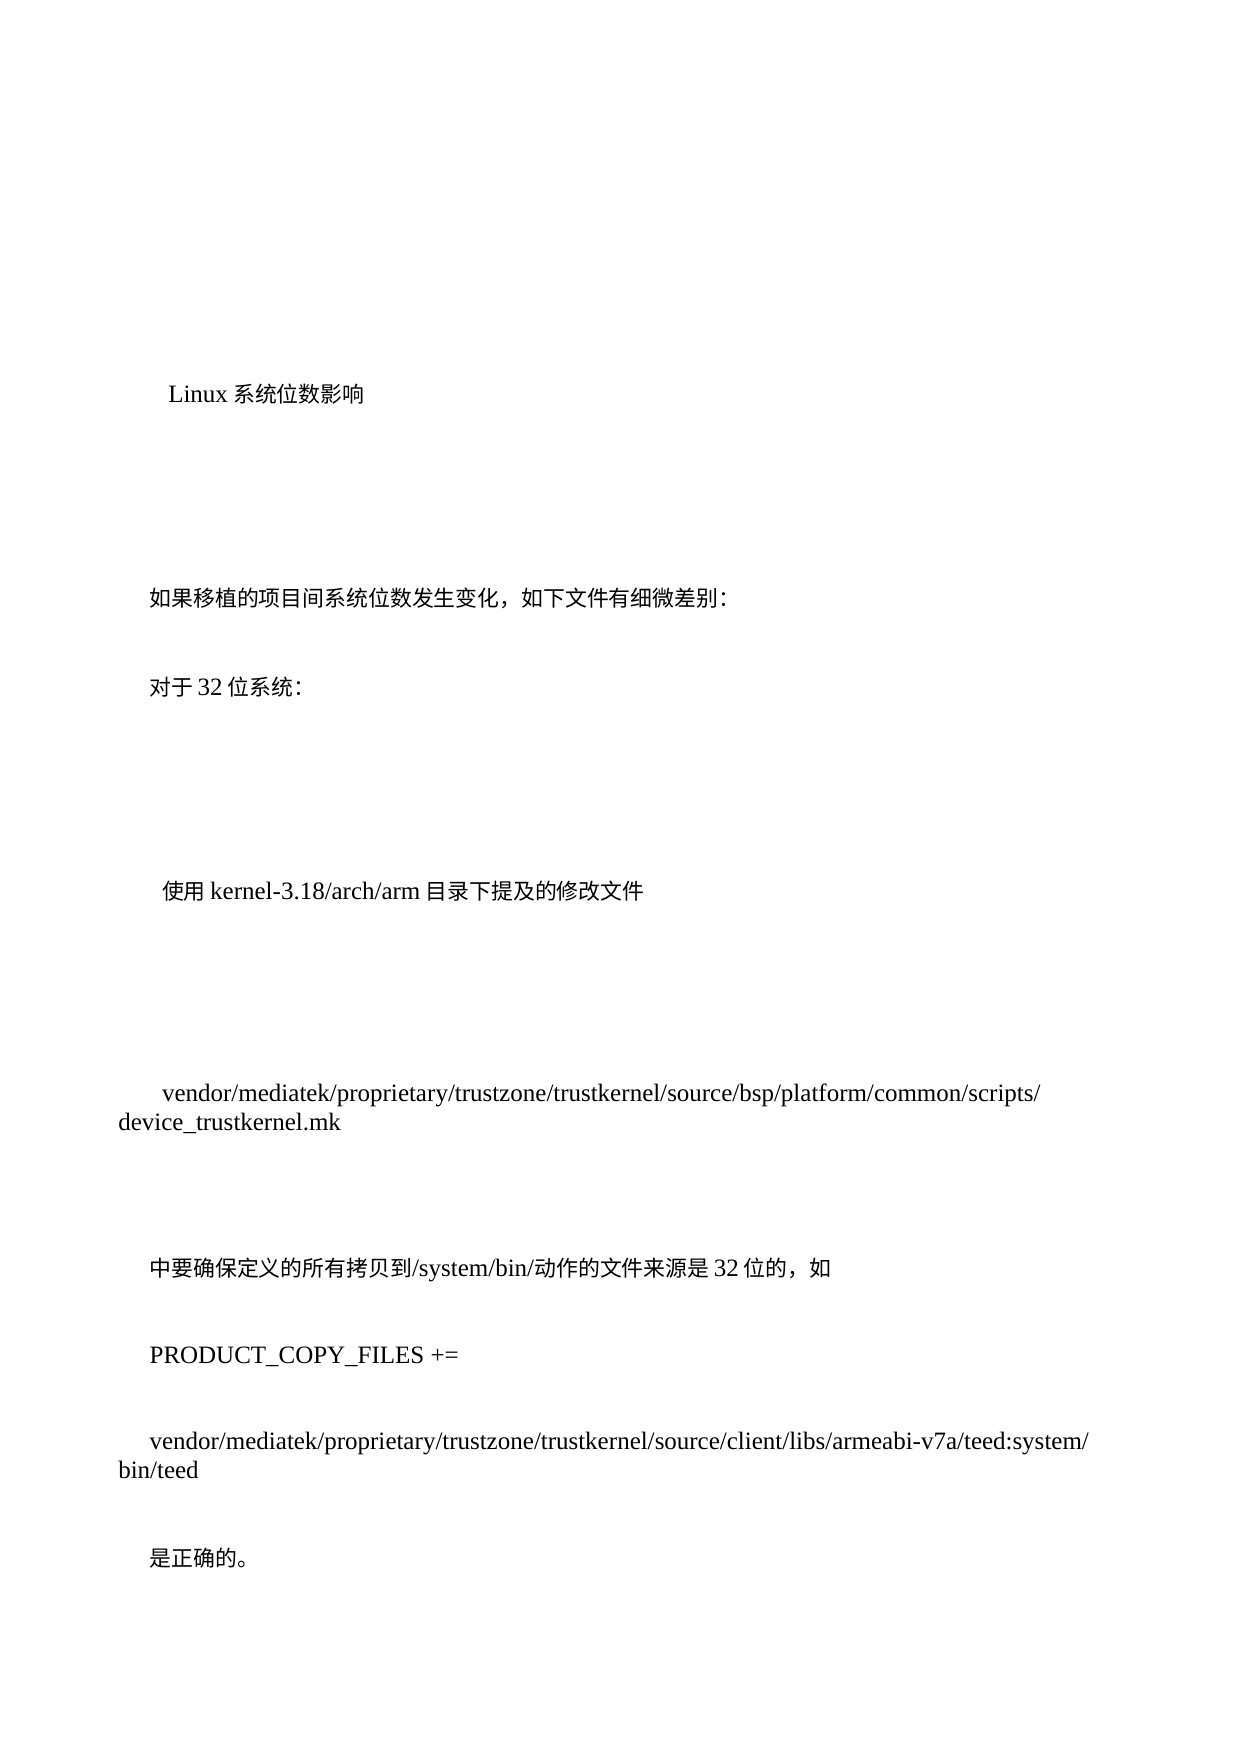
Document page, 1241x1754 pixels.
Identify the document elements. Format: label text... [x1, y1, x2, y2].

text vendor/mediatek/proprietary/trustzone/trustkernel/source/bsp/platform/common/scripts/device_trustkernel.mk [118, 1078, 1122, 1136]
text Linux系统位数影响 [118, 377, 1122, 408]
text PRODUCT_COPY_FILES += [118, 1340, 1122, 1369]
text 是正确的。 [118, 1541, 1122, 1573]
text 使用kernel-3.18/arch/arm目录下提及的修改文件 [118, 874, 1122, 906]
text 中要确保定义的所有拷贝到/system/bin/动作的文件来源是32位的，如 [118, 1251, 1122, 1283]
text 对于32位系统： [118, 670, 1122, 702]
text 如果移植的项目间系统位数发生变化，如下文件有细微差别： [118, 581, 1122, 613]
text vendor/mediatek/proprietary/trustzone/trustkernel/source/client/libs/armeabi-v7a/teed:system/bin/teed [118, 1426, 1122, 1484]
